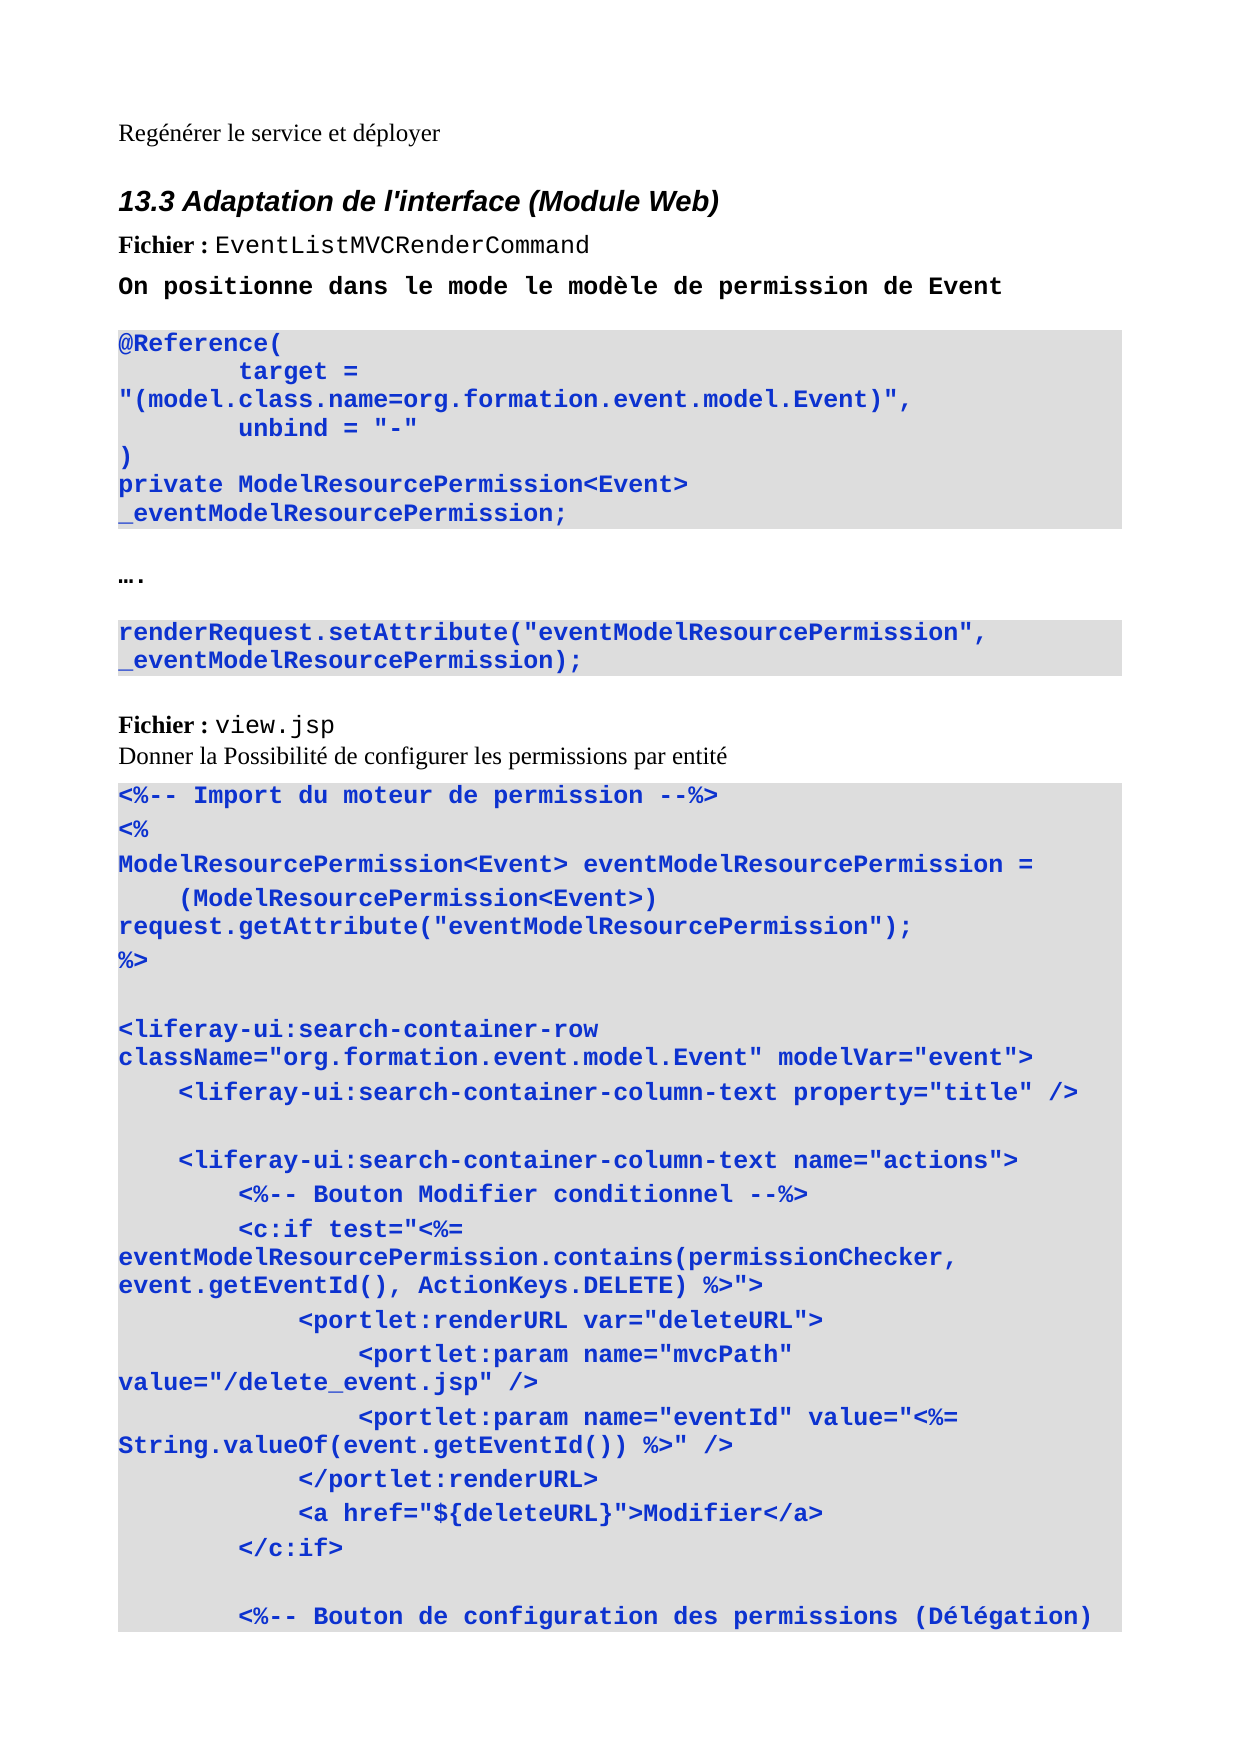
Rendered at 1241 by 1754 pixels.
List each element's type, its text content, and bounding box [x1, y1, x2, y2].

text <%-- Bouton Modifier conditionnel --%> [808, 1182, 1122, 1210]
text <portlet:param name="mvcPath" value="/delete_event.jsp" /> [538, 1342, 1122, 1398]
text <liferay-ui:search-container-column-text name="actions"> [1018, 1148, 1122, 1176]
text …. [118, 563, 1122, 591]
text <a href="${deleteURL}">Modifier</a> [823, 1501, 1122, 1529]
text Fichier : view.jsp Donner la Possibilité de configurer les permissions par entité [118, 711, 1122, 770]
text ModelResourcePermission<Event> eventModelResourcePermission = [1033, 851, 1122, 879]
text On positionne dans le mode le modèle de permission de Event [118, 274, 1122, 302]
text <portlet:renderURL var="deleteURL"> [823, 1307, 1122, 1336]
text </portlet:renderURL> [598, 1467, 1122, 1495]
subtitle 13.3 Adaptation de l'interface (Module Web) [118, 184, 1122, 218]
text <%-- Import du moteur de permission --%> [718, 783, 1122, 811]
text <liferay-ui:search-container-row className="org.formation.event.model.Event" modelVar="event"> [598, 1017, 1122, 1073]
text Regénérer le service et déployer [118, 118, 1122, 147]
text <liferay-ui:search-container-column-text property="title" /> [1078, 1079, 1122, 1108]
text @Reference( target = "(model.class.name=org.formation.event.model.Event)", unbind = "-" ) private ModelResourcePermission<Event> _eventModelResourcePermission; [133, 330, 1122, 529]
text %> [148, 948, 1122, 976]
text renderRequest.setAttribute("eventModelResourcePermission", _eventModelResourcePermission); [583, 620, 1122, 676]
text (ModelResourcePermission<Event>) request.getAttribute("eventModelResourcePermission"); [658, 886, 1122, 942]
text <% [148, 817, 1122, 845]
text Fichier : EventListMVCRenderCommand [118, 230, 1122, 261]
text <c:if test="<%= eventModelResourcePermission.contains(permissionChecker, event.getEventId(), ActionKeys.DELETE) %>"> [463, 1216, 1122, 1301]
text </c:if> [343, 1535, 1122, 1564]
text <portlet:param name="eventId" value="<%= String.valueOf(event.getEventId()) %>" /> [118, 1404, 1122, 1461]
